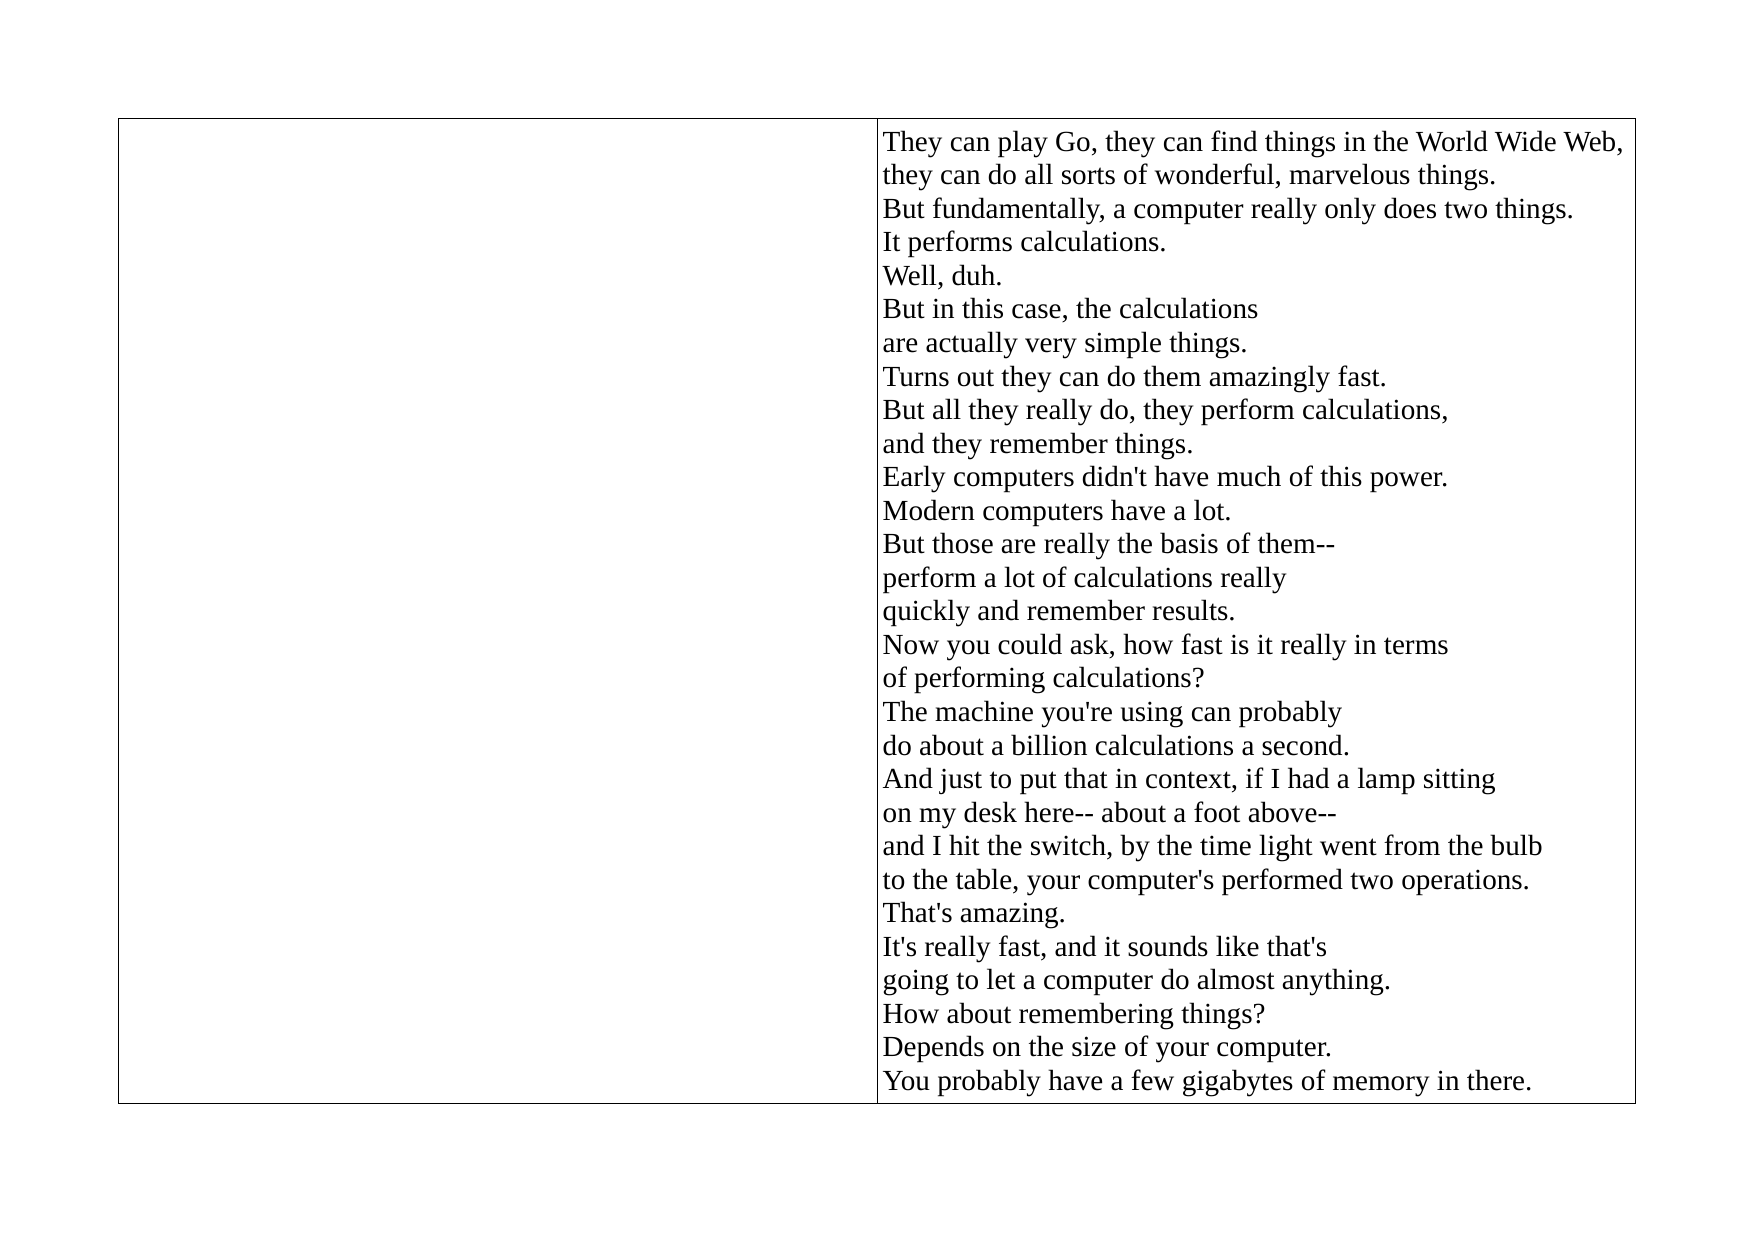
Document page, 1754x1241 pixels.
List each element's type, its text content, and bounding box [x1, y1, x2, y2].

table_header [119, 119, 877, 1102]
table_header They can play Go, they can find things in the World Wide Web, they can do all sorts of wonderful, marvelous things. But fundamentally, a computer really only does two things. It performs calculations. Well, duh. But in this case, the calculations are actually very simple things. Turns out they can do them amazingly fast. But all they really do, they perform calculations, and they remember things. Early computers didn't have much of this power. Modern computers have a lot. But those are really the basis of them-- perform a lot of calculations really quickly and remember results. Now you could ask, how fast is it really in terms of performing calculations? The machine you're using can probably do about a billion calculations a second. And just to put that in context, if I had a lamp sitting on my desk here-- about a foot above-- and I hit the switch, by the time light went from the bulb to the table, your computer's performed two operations. That's amazing. It's really fast, and it sounds like that's going to let a computer do almost anything. How about remembering things? Depends on the size of your computer. You probably have a few gigabytes of memory in there. [878, 119, 1635, 1102]
